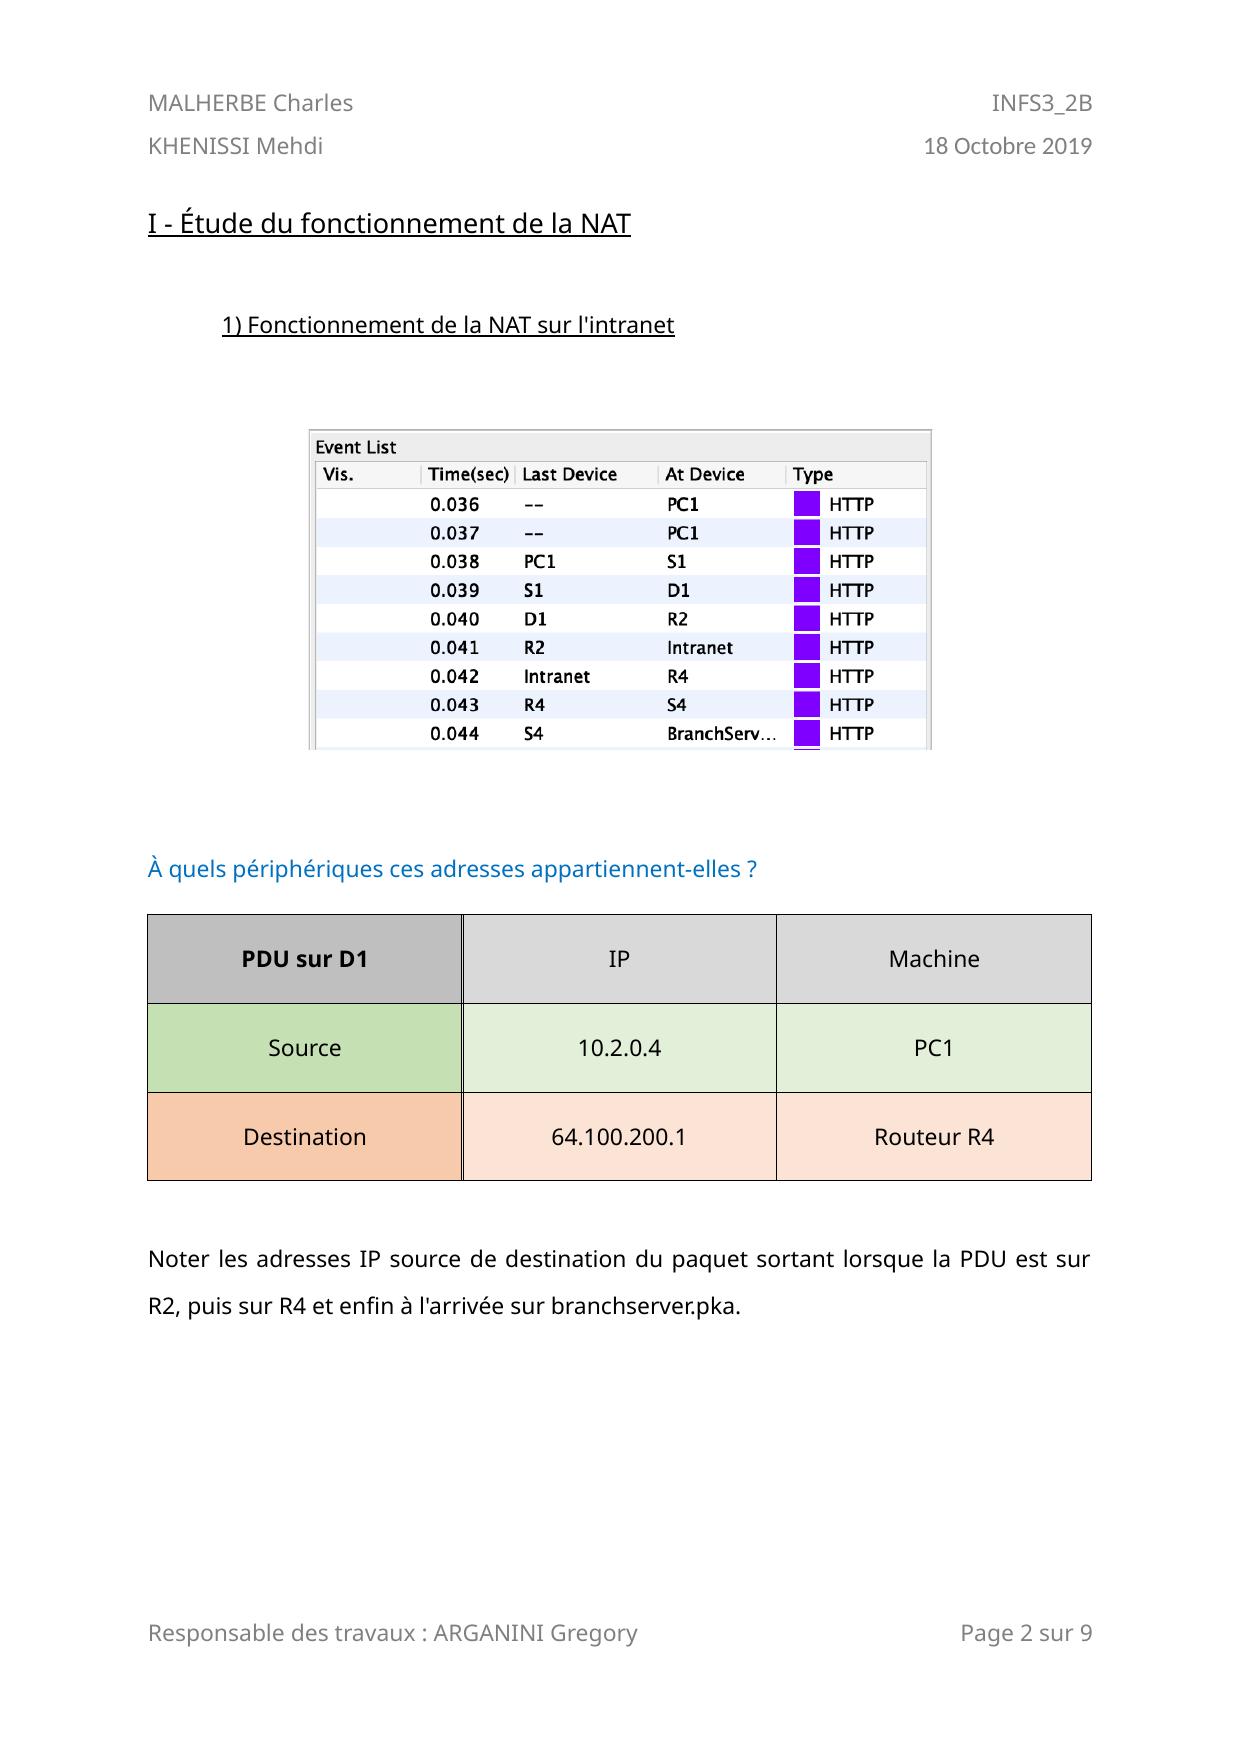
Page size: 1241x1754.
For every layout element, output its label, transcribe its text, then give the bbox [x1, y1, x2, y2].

subtitle I - Étude du fonctionnement de la NAT [148, 204, 1093, 241]
text Noter les adresses IP source de destination du paquet sortant lorsque la PDU est sur R2, puis sur R4 et enfin à l'arrivée sur branchserver.pka. [148, 1243, 1093, 1321]
table_cell 10.2.0.4 [464, 1004, 776, 1092]
table_cell Routeur R4 [777, 1093, 1091, 1180]
table_cell 64.100.200.1 [464, 1093, 776, 1180]
table_header IP [464, 915, 776, 1003]
picture [307, 429, 933, 750]
text 1) Fonctionnement de la NAT sur l'intranet [221, 309, 1093, 340]
table_header Machine [777, 915, 1091, 1003]
table_cell PC1 [777, 1004, 1091, 1092]
table_header PDU sur D1 [148, 915, 461, 1003]
text À quels périphériques ces adresses appartiennent-elles ? [148, 853, 1093, 884]
table_cell Destination [148, 1093, 461, 1180]
table_cell Source [148, 1004, 461, 1092]
